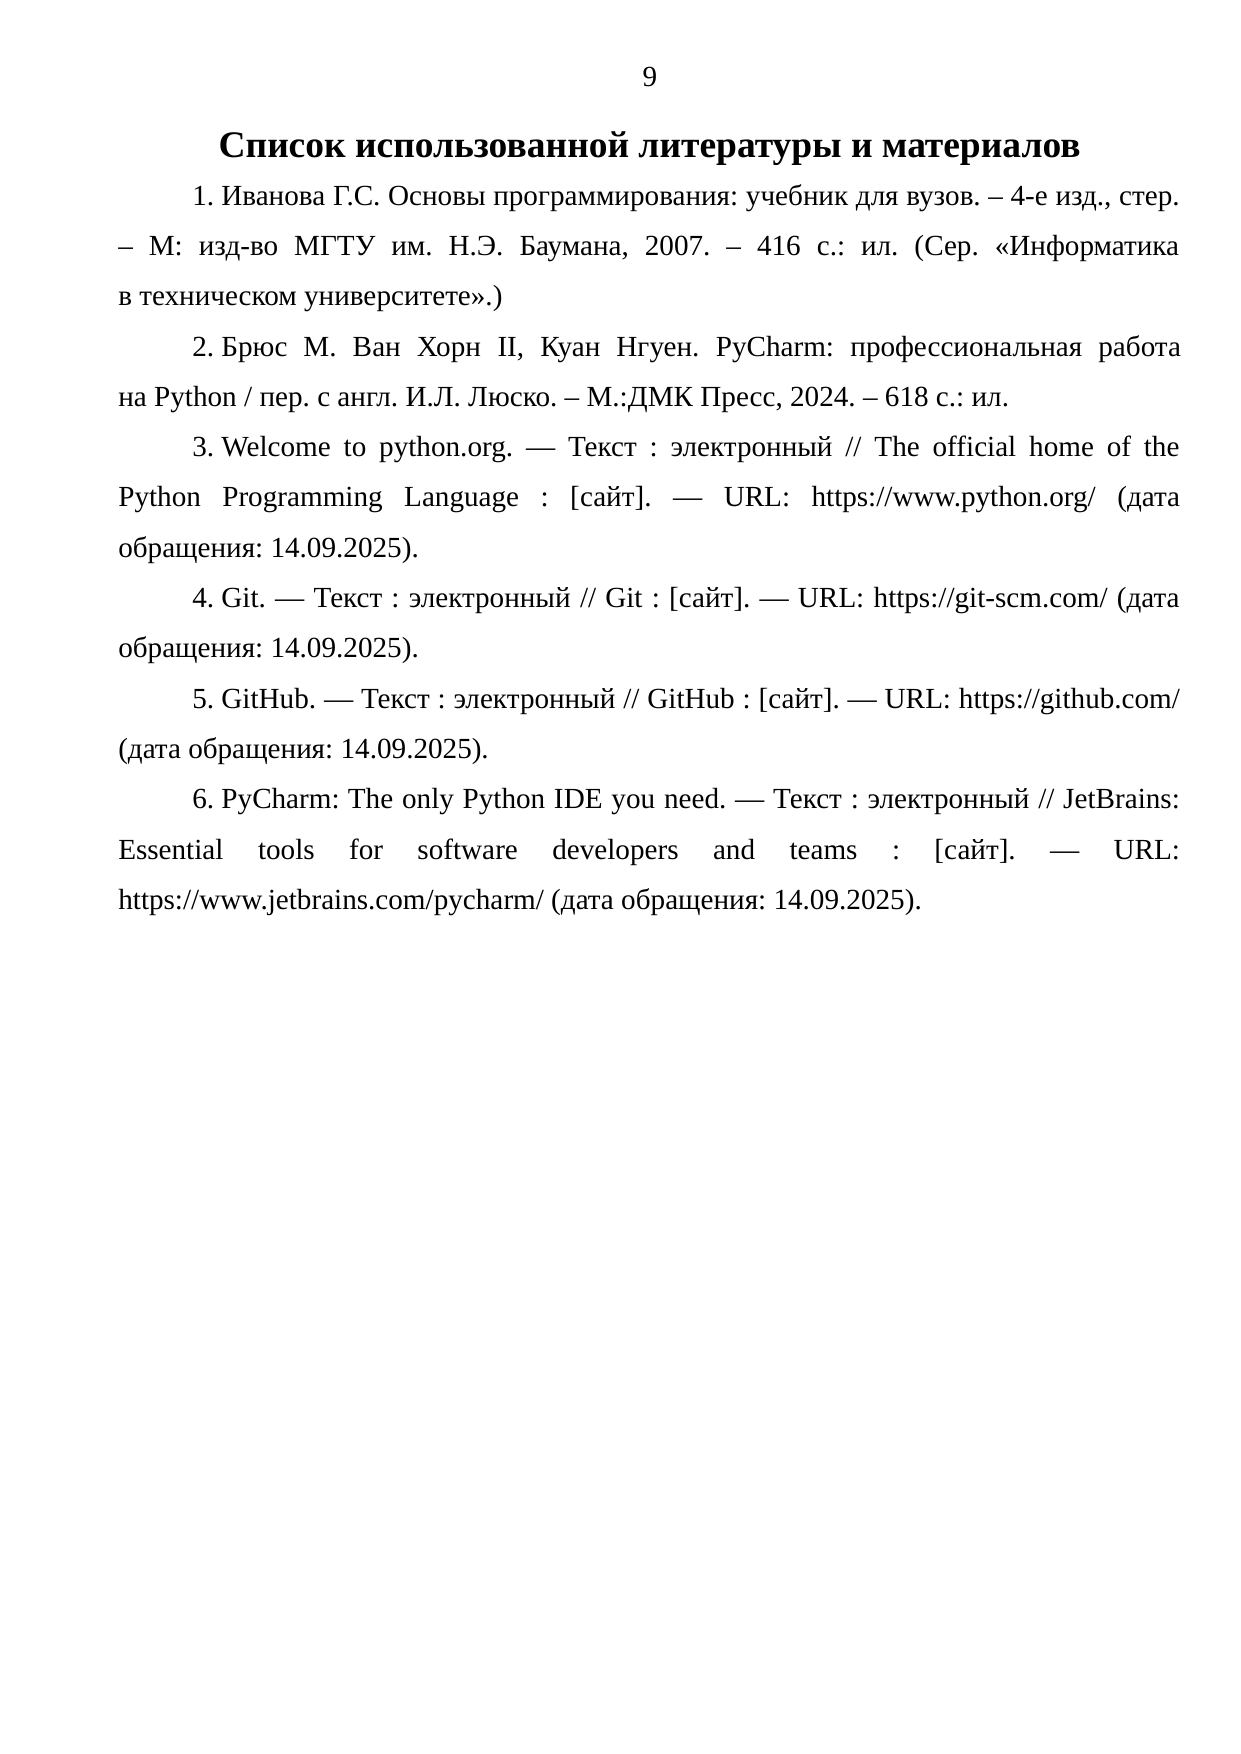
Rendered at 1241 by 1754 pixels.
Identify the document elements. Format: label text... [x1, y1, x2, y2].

list PyCharm: The only Python IDE you need. — Текст : электронный // JetBrains: Essential tools for software developers and teams : [сайт]. — URL: https://www.jetbrains.com/pycharm/ (дата обращения: 14.09.2025). [118, 781, 1181, 916]
subtitle Список использованной литературы и материалов [118, 122, 1181, 165]
list Брюс М. Ван Хорн II, Куан Нгуен. PyCharm: профессиональная работа на Python / пер. с англ. И.Л. Люско. – М.:ДМК Пресс, 2024. – 618 с.: ил. [118, 329, 1181, 412]
list Git. — Текст : электронный // Git : [сайт]. — URL: https://git-scm.com/ (дата обращения: 14.09.2025). [118, 580, 1181, 664]
list GitHub. — Текст : электронный // GitHub : [сайт]. — URL: https://github.com/ (дата обращения: 14.09.2025). [118, 681, 1181, 765]
list Welcome to python.org. — Текст : электронный // The official home of the Python Programming Language : [сайт]. — URL: https://www.python.org/ (дата обращения: 14.09.2025). [118, 429, 1181, 563]
list Иванова Г.С. Основы программирования: учебник для вузов. – 4-е изд., стер. – М: изд-во МГТУ им. Н.Э. Баумана, 2007. – 416 с.: ил. (Сер. «Информатика в техническом университете».) [118, 178, 1181, 312]
